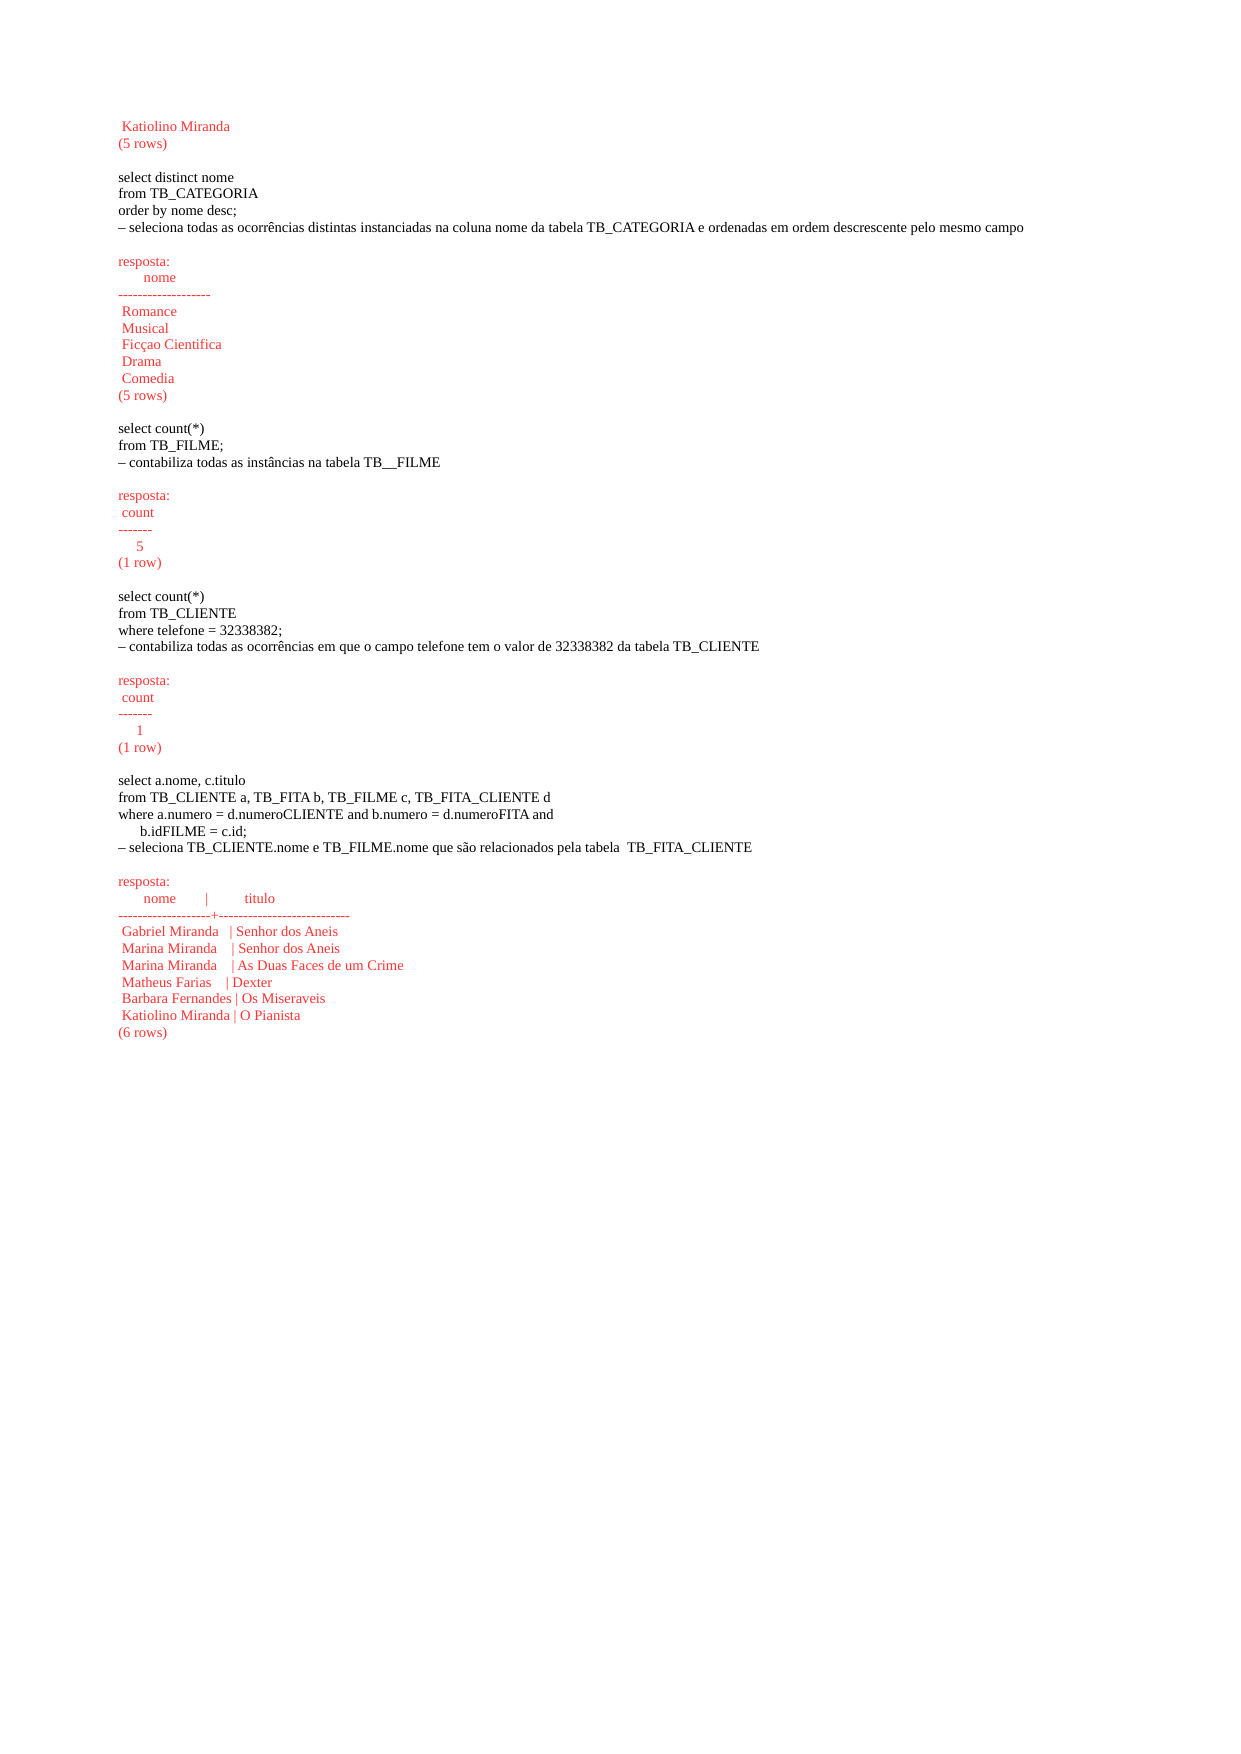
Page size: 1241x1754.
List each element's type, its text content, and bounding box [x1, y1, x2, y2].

text from TB_CATEGORIA [118, 185, 1122, 202]
text Musical [118, 319, 1122, 336]
text ------------------- [118, 286, 1122, 303]
text – seleciona TB_CLIENTE.nome e TB_FILME.nome que são relacionados pela tabela TB_FITA_CLIENTE [118, 839, 1122, 856]
text b.idFILME = c.id; [118, 822, 1122, 839]
text from TB_CLIENTE a, TB_FITA b, TB_FILME c, TB_FITA_CLIENTE d [118, 789, 1122, 806]
text 1 [118, 722, 1122, 739]
text Marina Miranda | Senhor dos Aneis [118, 940, 1122, 957]
text 5 [118, 537, 1122, 554]
text Katiolino Miranda | O Pianista [118, 1007, 1122, 1024]
text count [118, 504, 1122, 521]
text Katiolino Miranda [118, 118, 1122, 135]
text resposta: [118, 487, 1122, 504]
text resposta: [118, 672, 1122, 688]
text – contabiliza todas as ocorrências em que o campo telefone tem o valor de 32338382 da tabela TB_CLIENTE [118, 638, 1122, 655]
text where a.numero = d.numeroCLIENTE and b.numero = d.numeroFITA and [118, 806, 1122, 822]
text where telefone = 32338382; [118, 621, 1122, 638]
text from TB_FILME; [118, 437, 1122, 453]
text select count(*) [118, 588, 1122, 604]
text Barbara Fernandes | Os Miseraveis [118, 990, 1122, 1007]
text (5 rows) [118, 135, 1122, 152]
text ------- [118, 705, 1122, 722]
text – contabiliza todas as instâncias na tabela TB__FILME [118, 453, 1122, 470]
text (6 rows) [118, 1024, 1122, 1041]
text Marina Miranda | As Duas Faces de um Crime [118, 957, 1122, 973]
text resposta: [118, 873, 1122, 889]
text Matheus Farias | Dexter [118, 973, 1122, 990]
text Drama [118, 353, 1122, 370]
text nome | titulo [118, 889, 1122, 906]
text – seleciona todas as ocorrências distintas instanciadas na coluna nome da tabela TB_CATEGORIA e ordenadas em ordem descrescente pelo mesmo campo [118, 219, 1122, 236]
text Ficçao Cientifica [118, 336, 1122, 353]
text (1 row) [118, 554, 1122, 571]
text Comedia [118, 370, 1122, 386]
text count [118, 688, 1122, 705]
text from TB_CLIENTE [118, 604, 1122, 621]
text resposta: [118, 252, 1122, 269]
text Gabriel Miranda | Senhor dos Aneis [118, 923, 1122, 940]
text Romance [118, 303, 1122, 319]
text select a.nome, c.titulo [118, 772, 1122, 789]
text select distinct nome [118, 168, 1122, 185]
text ------- [118, 521, 1122, 537]
text select count(*) [118, 420, 1122, 437]
text -------------------+--------------------------- [118, 906, 1122, 923]
text order by nome desc; [118, 202, 1122, 219]
text (1 row) [118, 739, 1122, 755]
text nome [118, 269, 1122, 286]
text (5 rows) [118, 386, 1122, 403]
